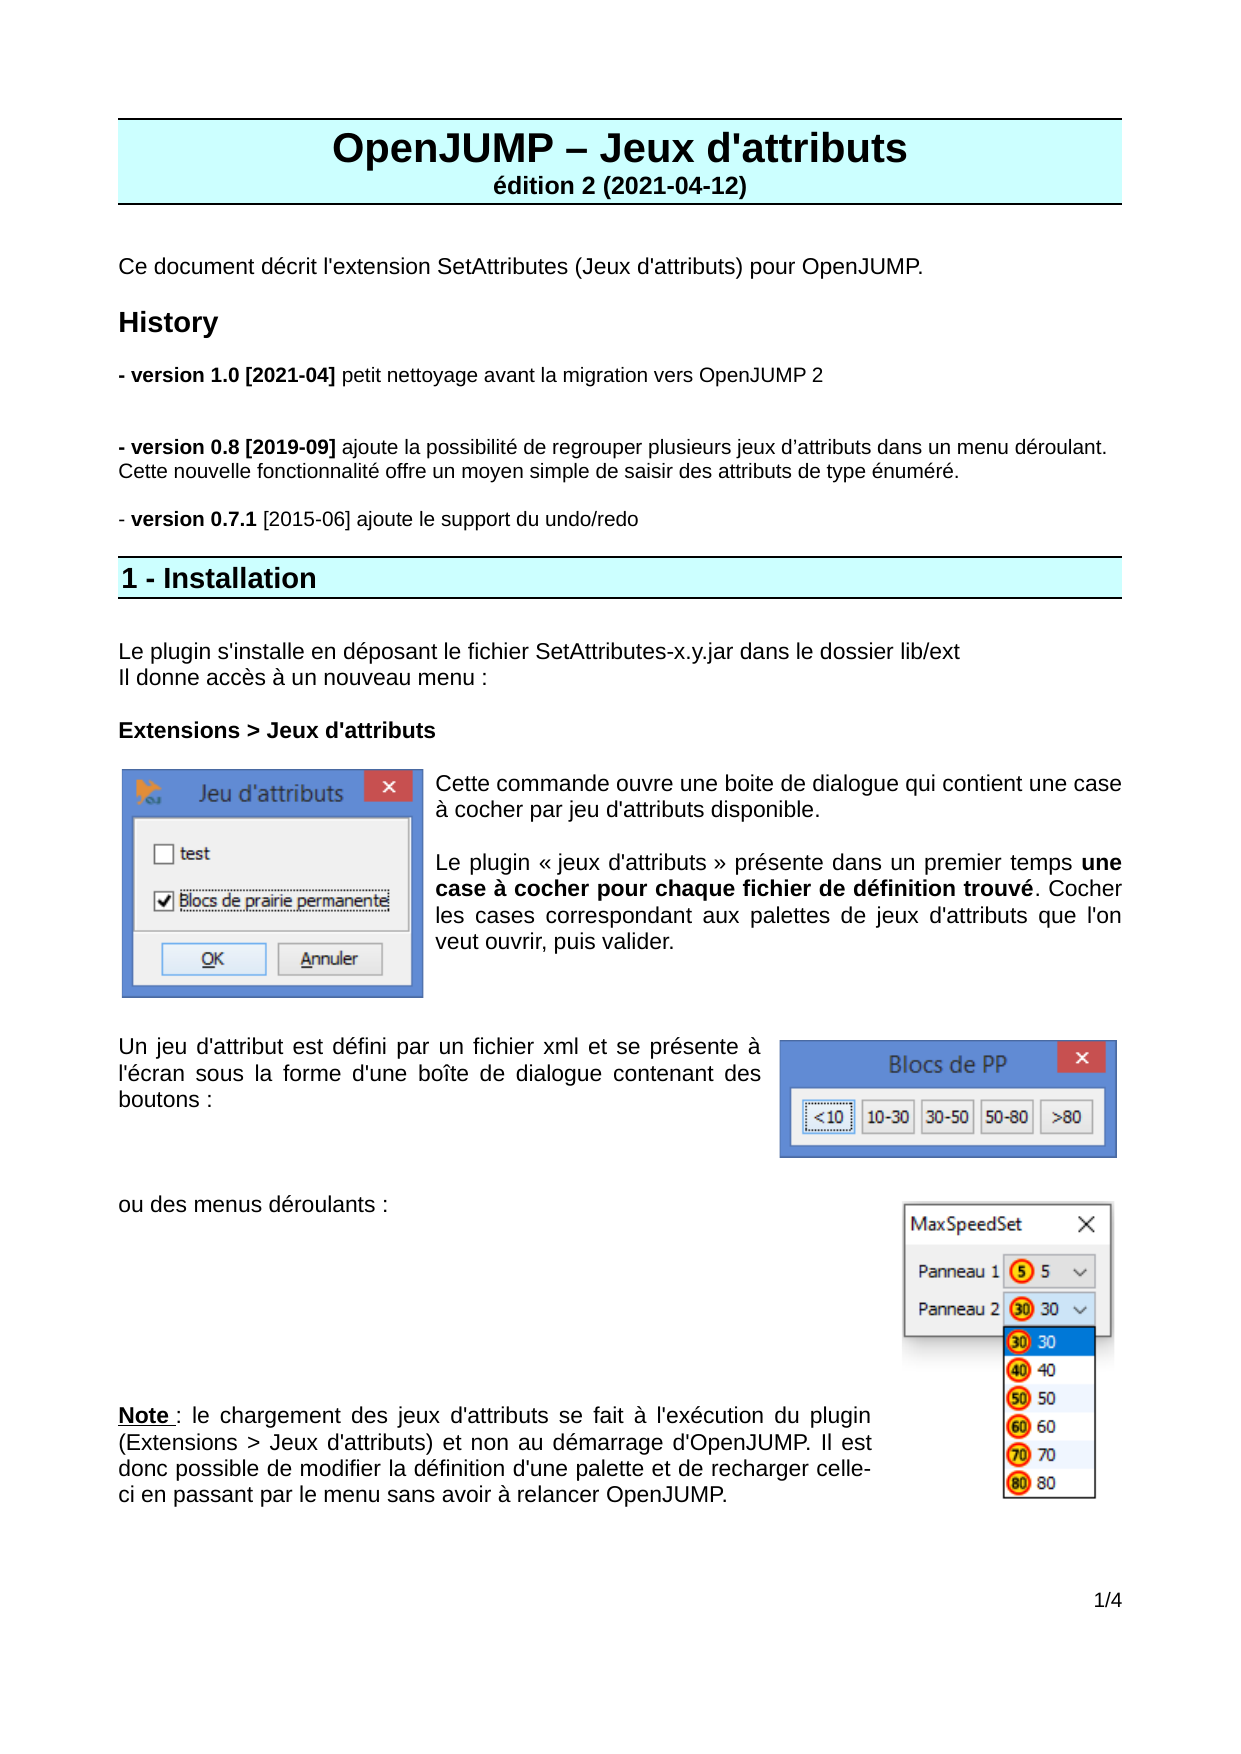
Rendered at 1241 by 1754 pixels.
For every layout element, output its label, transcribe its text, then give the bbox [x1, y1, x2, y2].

text - version 0.8 [2019-09] ajoute la possibilité de regrouper plusieurs jeux d’attributs dans un menu déroulant. Cette nouvelle fonctionnalité offre un moyen simple de saisir des attributs de type énuméré. [118, 435, 1122, 483]
subtitle 1 - Installation [118, 558, 1122, 597]
text Le plugin s'installe en déposant le fichier SetAttributes-x.y.jar dans le dossier lib/ext [118, 638, 1122, 664]
text édition 2 (2021-04-12) [118, 166, 1122, 203]
text Extensions > Jeux d'attributs [118, 717, 1122, 743]
picture [901, 1201, 1115, 1502]
text - version 0.7.1 [2015-06] ajoute le support du undo/redo [118, 507, 1122, 531]
text History [118, 305, 1122, 339]
picture [121, 769, 424, 998]
text Le plugin « jeux d'attributs » présente dans un premier temps une case à cocher pour chaque fichier de définition trouvé. Cocher les cases correspondant aux palettes de jeux d'attributs que l'on veut ouvrir, puis valider. [424, 849, 1122, 954]
text OpenJUMP – Jeux d'attributs [118, 120, 1122, 166]
text Il donne accès à un nouveau menu : [118, 664, 1122, 691]
text Un jeu d'attribut est défini par un fichier xml et se présente à l'écran sous la forme d'une boîte de dialogue contenant des boutons : [118, 1033, 1122, 1112]
text Ce document décrit l'extension SetAttributes (Jeux d'attributs) pour OpenJUMP. [118, 253, 1122, 279]
picture [779, 1040, 1117, 1158]
text - version 1.0 [2021-04] petit nettoyage avant la migration vers OpenJUMP 2 [118, 363, 1122, 387]
text ou des menus déroulants : [118, 1191, 1122, 1218]
text Cette commande ouvre une boite de dialogue qui contient une case à cocher par jeu d'attributs disponible. [424, 770, 1122, 822]
text Note : le chargement des jeux d'attributs se fait à l'exécution du plugin (Extensions > Jeux d'attributs) et non au démarrage d'OpenJUMP. Il est donc possible de modifier la définition d'une palette et de recharger celle-ci en passant par le menu sans avoir à relancer OpenJUMP. [118, 1402, 1122, 1508]
